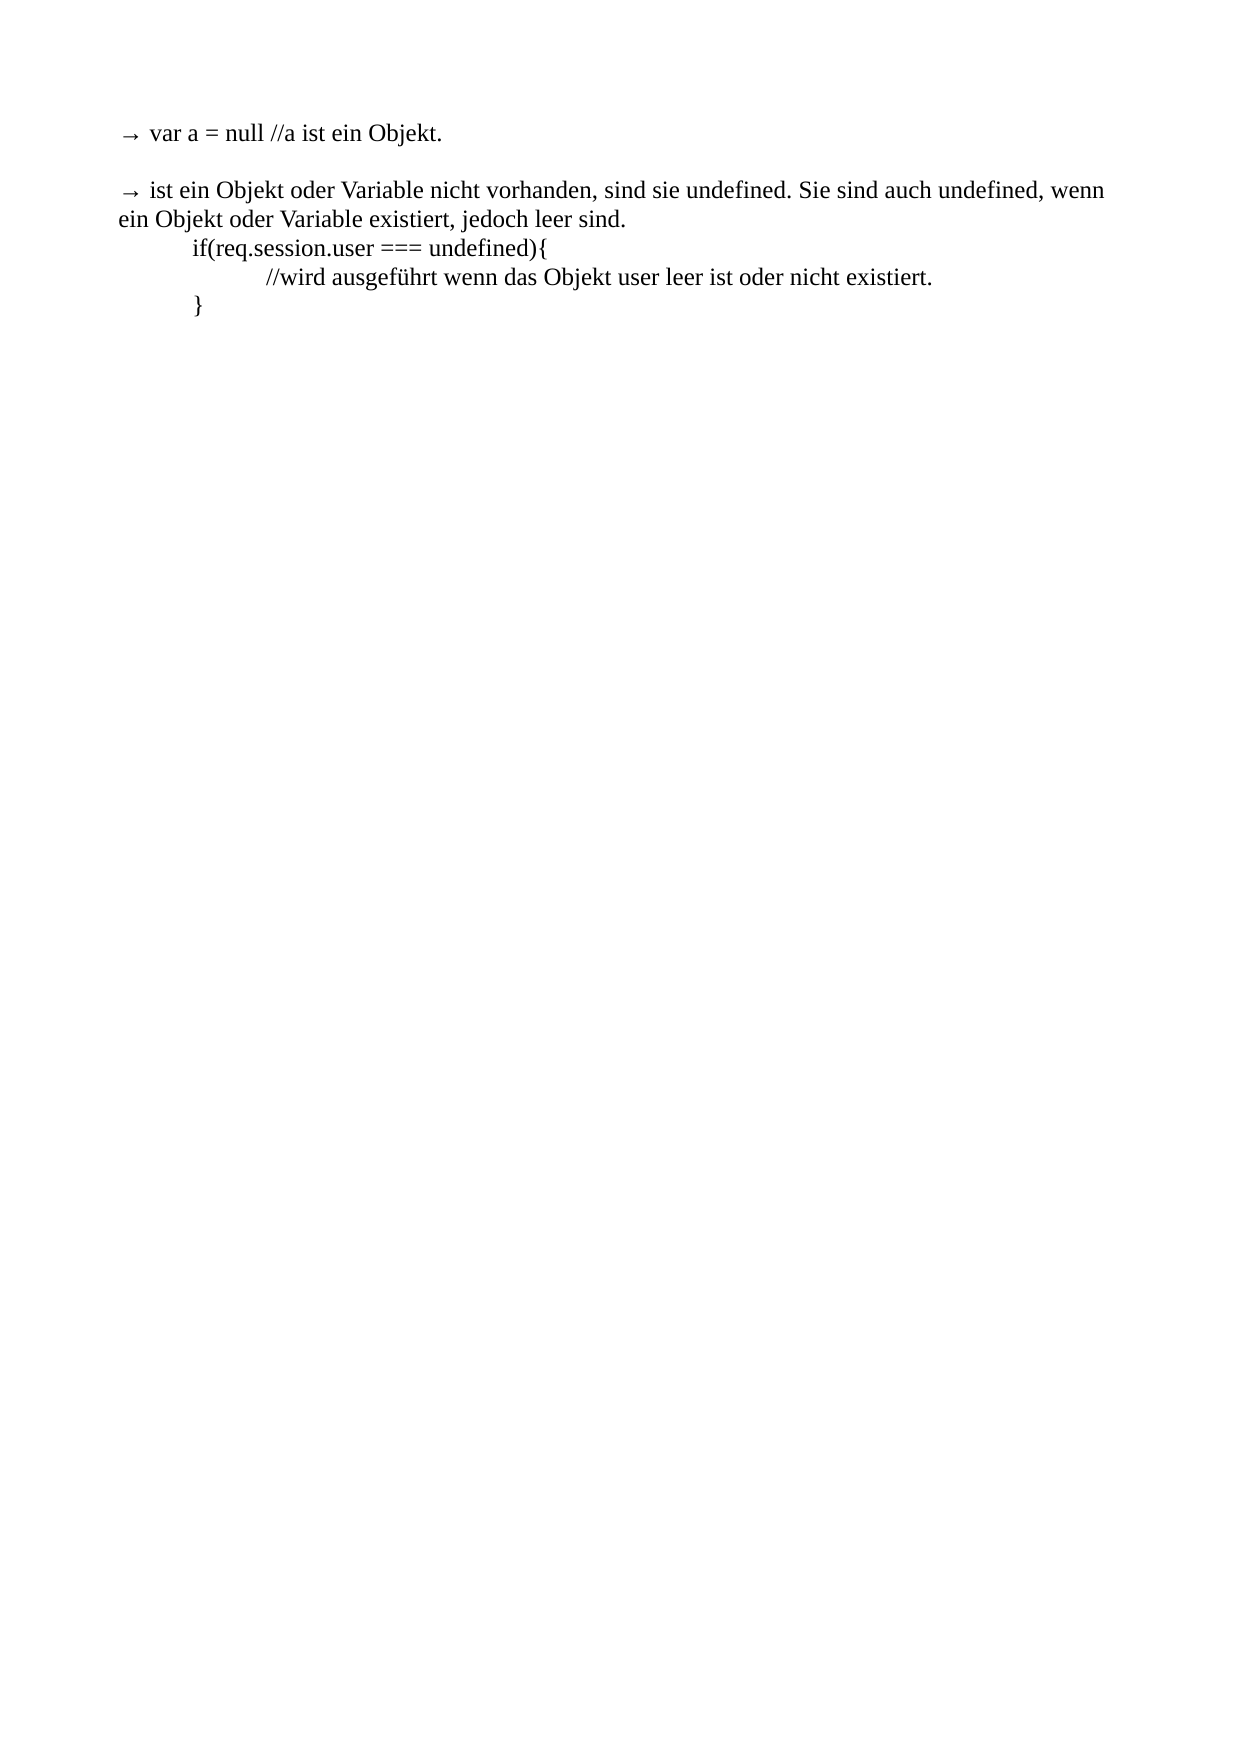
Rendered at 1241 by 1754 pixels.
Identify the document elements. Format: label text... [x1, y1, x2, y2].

text if(req.session.user === undefined){ [118, 233, 1122, 262]
text → ist ein Objekt oder Variable nicht vorhanden, sind sie undefined. Sie sind auch undefined, wenn ein Objekt oder Variable existiert, jedoch leer sind. [118, 176, 1122, 233]
text → var a = null //a ist ein Objekt. [118, 118, 1122, 147]
text } [118, 291, 1122, 319]
text //wird ausgeführt wenn das Objekt user leer ist oder nicht existiert. [118, 262, 1122, 291]
